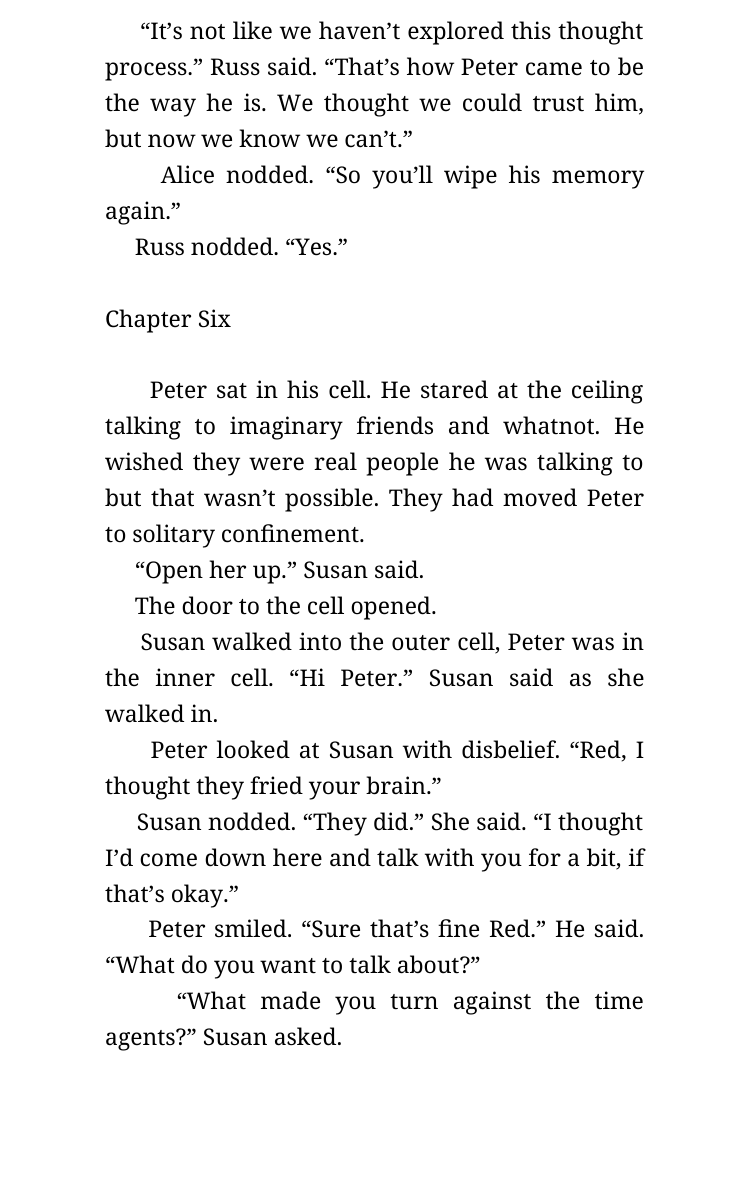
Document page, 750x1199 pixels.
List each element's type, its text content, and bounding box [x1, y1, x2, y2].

text “It’s not like we haven’t explored this thought process.” Russ said. “That’s how Peter came to be the way he is. We thought we could trust him, but now we know we can’t.” [105, 15, 645, 154]
text Peter looked at Susan with disbelief. “Red, I thought they fried your brain.” [105, 734, 645, 801]
text Susan nodded. “They did.” She said. “I thought I’d come down here and talk with you for a bit, if that’s okay.” [105, 806, 645, 909]
text Peter smiled. “Sure that’s fine Red.” He said. “What do you want to talk about?” [105, 913, 645, 981]
text “Open her up.” Susan said. [105, 554, 645, 585]
text Peter sat in his cell. He stared at the ceiling talking to imaginary friends and whatnot. He wished they were real people he was talking to but that wasn’t possible. They had moved Peter to solitary confinement. [105, 374, 645, 549]
text “What made you turn against the time agents?” Susan asked. [105, 985, 645, 1052]
text Chapter Six [105, 302, 645, 334]
text The door to the cell opened. [105, 590, 645, 621]
text Russ nodded. “Yes.” [105, 231, 645, 262]
text Alice nodded. “So you’ll wipe his memory again.” [105, 159, 645, 226]
text Susan walked into the outer cell, Peter was in the inner cell. “Hi Peter.” Susan said as she walked in. [105, 626, 645, 729]
